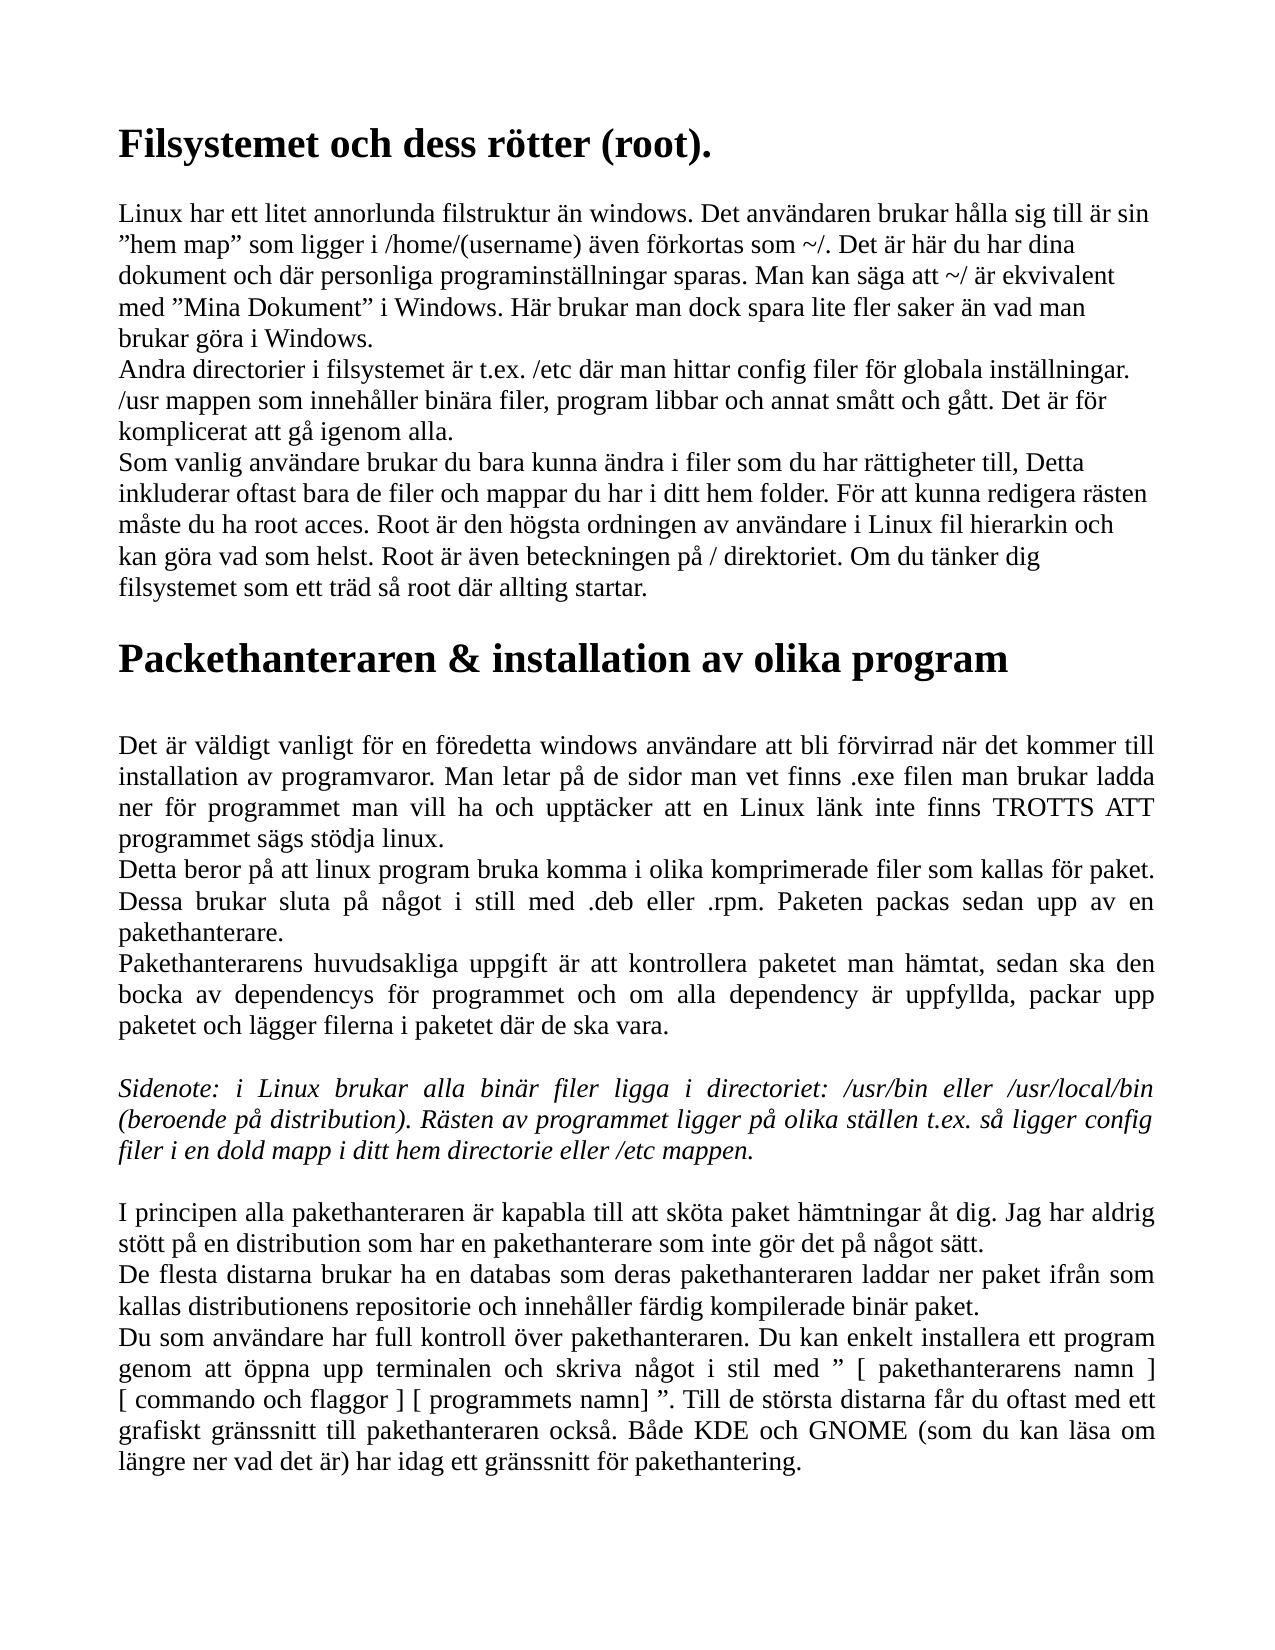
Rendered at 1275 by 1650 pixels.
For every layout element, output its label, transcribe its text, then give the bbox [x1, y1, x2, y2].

text Som vanlig användare brukar du bara kunna ändra i filer som du har rättigheter till, Detta inkluderar oftast bara de filer och mappar du har i ditt hem folder. För att kunna redigera rästen måste du ha root acces. Root är den högsta ordningen av användare i Linux fil hierarkin och kan göra vad som helst. Root är även beteckningen på / direktoriet. Om du tänker dig filsystemet som ett träd så root där allting startar. [118, 446, 1157, 602]
text Filsystemet och dess rötter (root). [118, 118, 1157, 166]
text De flesta distarna brukar ha en databas som deras pakethanteraren laddar ner paket ifrån som kallas distributionens repositorie och innehåller färdig kompilerade binär paket. [118, 1258, 1157, 1321]
text Det är väldigt vanligt för en föredetta windows användare att bli förvirrad när det kommer till installation av programvaror. Man letar på de sidor man vet finns .exe filen man brukar ladda ner för programmet man vill ha och upptäcker att en Linux länk inte finns TROTTS ATT programmet sägs stödja linux. [118, 729, 1157, 854]
text Pakethanterarens huvudsakliga uppgift är att kontrollera paketet man hämtat, sedan ska den bocka av dependencys för programmet och om alla dependency är uppfyllda, packar upp paketet och lägger filerna i paketet där de ska vara. [118, 947, 1157, 1041]
text Packethanteraren & installation av olika program [118, 633, 1157, 681]
text Du som användare har full kontroll över pakethanteraren. Du kan enkelt installera ett program genom att öppna upp terminalen och skriva något i stil med ” [ pakethanterarens namn ] [ commando och flaggor ] [ programmets namn] ”. Till de största distarna får du oftast med ett grafiskt gränssnitt till pakethanteraren också. Både KDE och GNOME (som du kan läsa om längre ner vad det är) har idag ett gränssnitt för pakethantering. [118, 1321, 1157, 1477]
text Sidenote: i Linux brukar alla binär filer ligga i directoriet: /usr/bin eller /usr/local/bin (beroende på distribution). Rästen av programmet ligger på olika ställen t.ex. så ligger config filer i en dold mapp i ditt hem directorie eller /etc mappen. [118, 1072, 1157, 1165]
text Andra directorier i filsystemet är t.ex. /etc där man hittar config filer för globala inställningar. [118, 353, 1157, 384]
text /usr mappen som innehåller binära filer, program libbar och annat smått och gått. Det är för komplicerat att gå igenom alla. [118, 384, 1157, 446]
text Linux har ett litet annorlunda filstruktur än windows. Det användaren brukar hålla sig till är sin ”hem map” som ligger i /home/(username) även förkortas som ~/. Det är här du har dina dokument och där personliga programinställningar sparas. Man kan säga att ~/ är ekvivalent med ”Mina Dokument” i Windows. Här brukar man dock spara lite fler saker än vad man brukar göra i Windows. [118, 197, 1157, 353]
text Detta beror på att linux program bruka komma i olika komprimerade filer som kallas för paket. Dessa brukar sluta på något i still med .deb eller .rpm. Paketen packas sedan upp av en pakethanterare. [118, 854, 1157, 947]
text I principen alla pakethanteraren är kapabla till att sköta paket hämtningar åt dig. Jag har aldrig stött på en distribution som har en pakethanterare som inte gör det på något sätt. [118, 1196, 1157, 1258]
